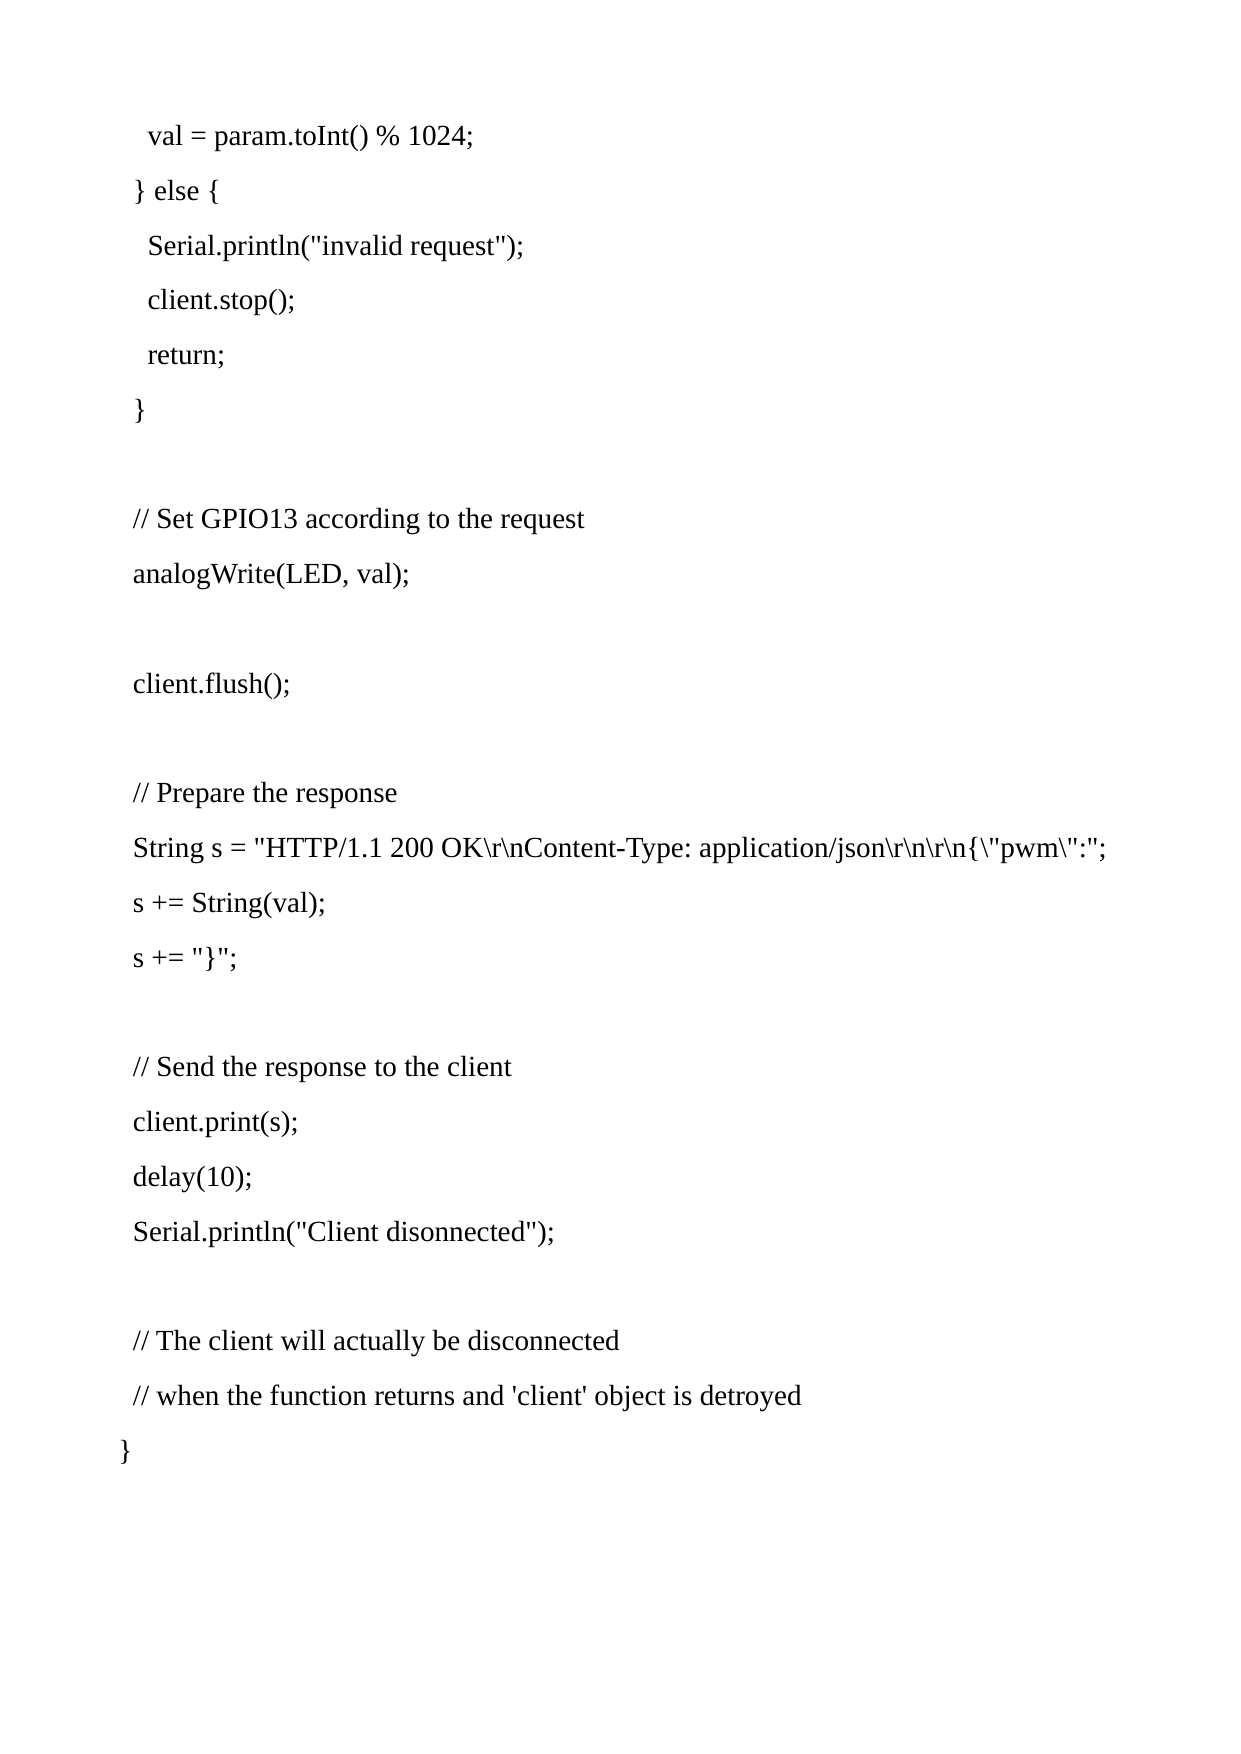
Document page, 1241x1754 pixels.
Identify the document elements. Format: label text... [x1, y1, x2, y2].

text val = param.toInt() % 1024; [118, 118, 1122, 152]
text client.print(s); [118, 1104, 1122, 1138]
text analogWrite(LED, val); [118, 556, 1122, 590]
text delay(10); [118, 1159, 1122, 1193]
text Serial.println("Client disonnected"); [118, 1214, 1122, 1247]
text // when the function returns and 'client' object is detroyed [118, 1378, 1122, 1412]
text String s = "HTTP/1.1 200 OK\r\nContent-Type: application/json\r\n\r\n{\"pwm\":"; [118, 830, 1122, 864]
text // The client will actually be disconnected [118, 1323, 1122, 1357]
text s += String(val); [118, 885, 1122, 919]
text Serial.println("invalid request"); [118, 228, 1122, 261]
text } else { [118, 173, 1122, 206]
text } [118, 392, 1122, 426]
text // Set GPIO13 according to the request [118, 502, 1122, 535]
text client.stop(); [118, 282, 1122, 316]
text client.flush(); [118, 666, 1122, 699]
text return; [118, 337, 1122, 371]
text // Prepare the response [118, 776, 1122, 809]
text } [118, 1433, 1122, 1467]
text // Send the response to the client [118, 1049, 1122, 1083]
text s += "}"; [118, 940, 1122, 973]
